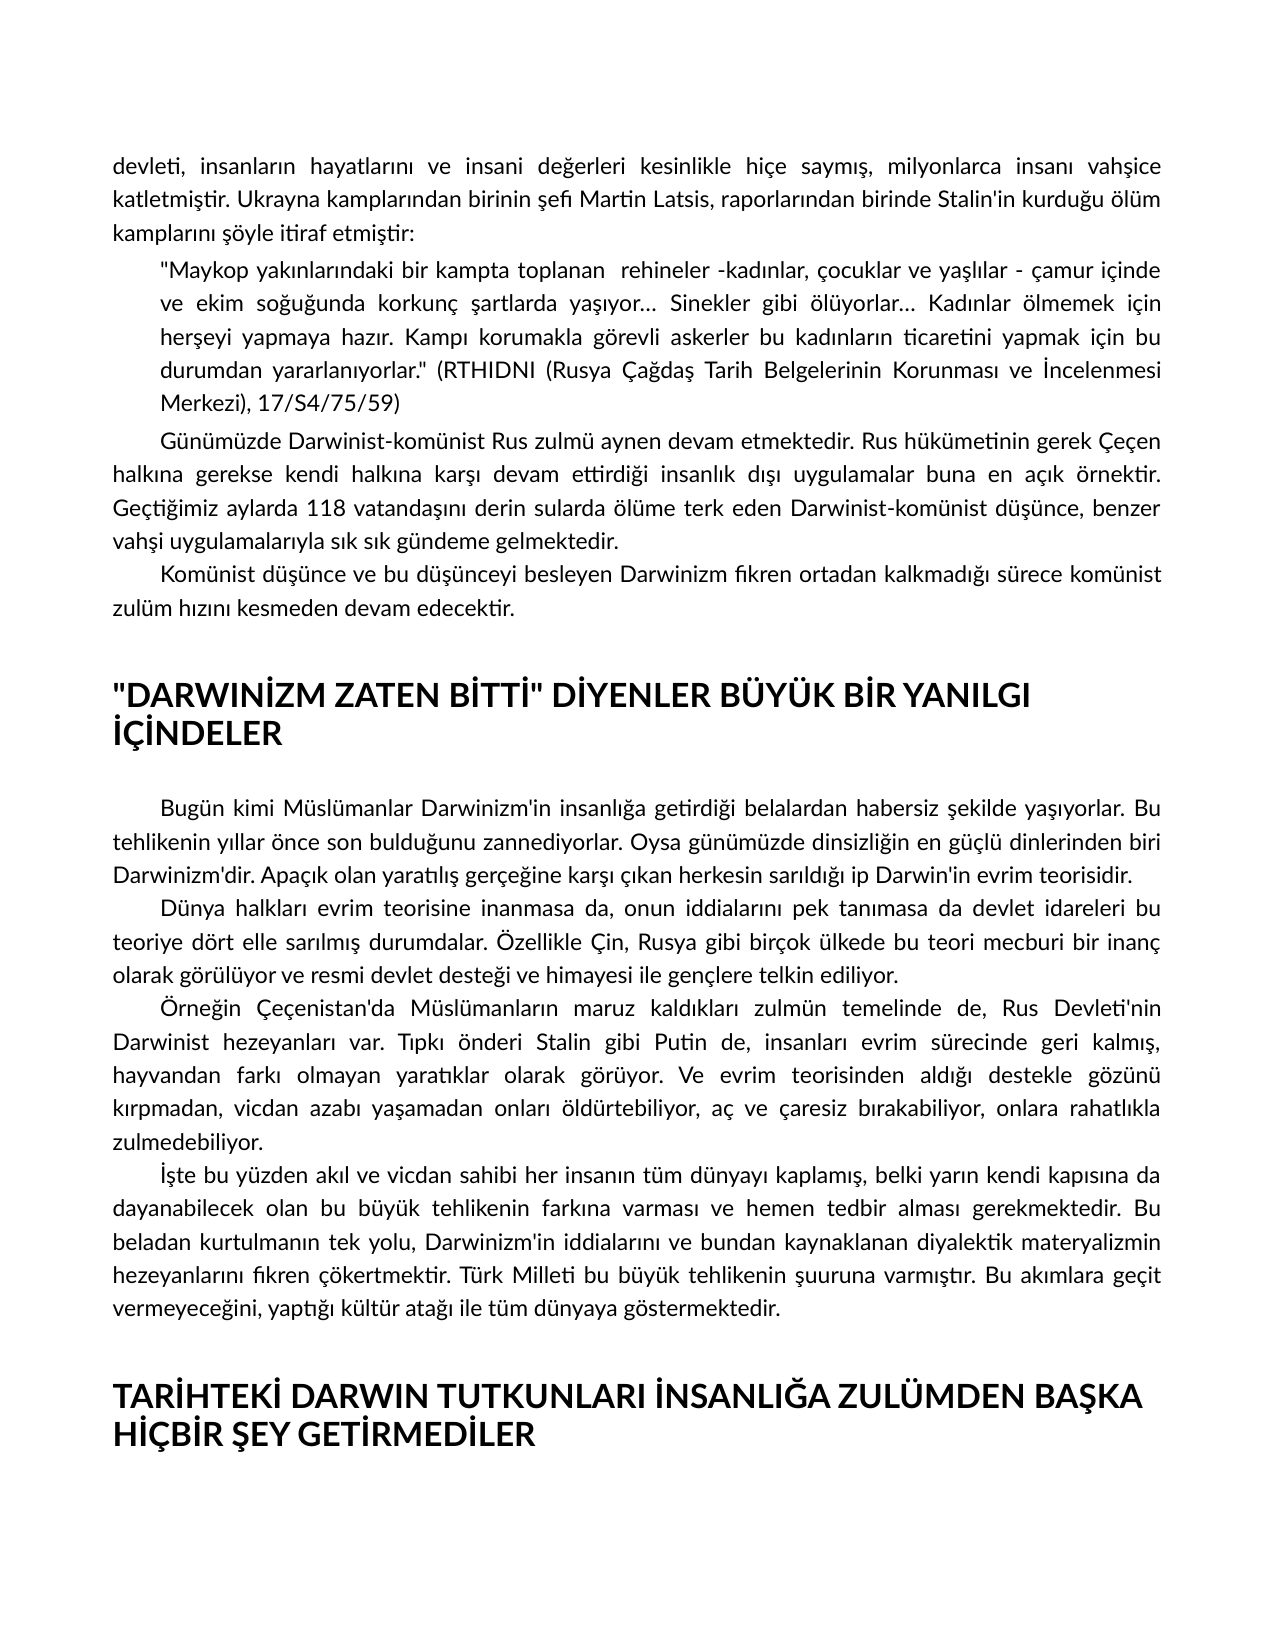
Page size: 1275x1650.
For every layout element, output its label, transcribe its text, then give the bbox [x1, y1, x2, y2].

text devleti, insanların hayatlarını ve insani değerleri kesinlikle hiçe saymış, milyonlarca insanı vahşice katletmiştir. Ukrayna kamplarından birinin şefi Martin Latsis, raporlarından birinde Stalin'in kurduğu ölüm kamplarını şöyle itiraf etmiştir: [112, 148, 1162, 248]
text İşte bu yüzden akıl ve vicdan sahibi her insanın tüm dünyayı kaplamış, belki yarın kendi kapısına da dayanabilecek olan bu büyük tehlikenin farkına varması ve hemen tedbir alması gerekmektedir. Bu beladan kurtulmanın tek yolu, Darwinizm'in iddialarını ve bundan kaynaklanan diyalektik materyalizmin hezeyanlarını fikren çökertmektir. Türk Milleti bu büyük tehlikenin şuuruna varmıştır. Bu akımlara geçit vermeyeceğini, yaptığı kültür atağı ile tüm dünyaya göstermektedir. [112, 1157, 1162, 1323]
text Dünya halkları evrim teorisine inanmasa da, onun iddialarını pek tanımasa da devlet idareleri bu teoriye dört elle sarılmış durumdalar. Özellikle Çin, Rusya gibi birçok ülkede bu teori mecburi bir inanç olarak görülüyor ve resmi devlet desteği ve himayesi ile gençlere telkin ediliyor. [112, 890, 1162, 990]
text TARİHTEKİ DARWIN TUTKUNLARI İNSANLIĞA ZULÜMDEN BAŞKA HİÇBİR ŞEY GETİRMEDİLER [112, 1378, 1162, 1453]
text "Maykop yakınlarındaki bir kampta toplanan rehineler -kadınlar, çocuklar ve yaşlılar - çamur içinde ve ekim soğuğunda korkunç şartlarda yaşıyor… Sinekler gibi ölüyorlar… Kadınlar ölmemek için herşeyi yapmaya hazır. Kampı korumakla görevli askerler bu kadınların ticaretini yapmak için bu durumdan yararlanıyorlar." (RTHIDNI (Rusya Çağdaş Tarih Belgelerinin Korunması ve İncelenmesi Merkezi), 17/S4/75/59) [160, 252, 1162, 418]
text Bugün kimi Müslümanlar Darwinizm'in insanlığa getirdiği belalardan habersiz şekilde yaşıyorlar. Bu tehlikenin yıllar önce son bulduğunu zannediyorlar. Oysa günümüzde dinsizliğin en güçlü dinlerinden biri Darwinizm'dir. Apaçık olan yaratılış gerçeğine karşı çıkan herkesin sarıldığı ip Darwin'in evrim teorisidir. [112, 790, 1162, 890]
text Örneğin Çeçenistan'da Müslümanların maruz kaldıkları zulmün temelinde de, Rus Devleti'nin Darwinist hezeyanları var. Tıpkı önderi Stalin gibi Putin de, insanları evrim sürecinde geri kalmış, hayvandan farkı olmayan yaratıklar olarak görüyor. Ve evrim teorisinden aldığı destekle gözünü kırpmadan, vicdan azabı yaşamadan onları öldürtebiliyor, aç ve çaresiz bırakabiliyor, onlara rahatlıkla zulmedebiliyor. [112, 990, 1162, 1157]
text Komünist düşünce ve bu düşünceyi besleyen Darwinizm fikren ortadan kalkmadığı sürece komünist zulüm hızını kesmeden devam edecektir. [112, 556, 1162, 623]
text "DARWINİZM ZATEN BİTTİ" DİYENLER BÜYÜK BİR YANILGI İÇİNDELER [112, 678, 1162, 753]
text Günümüzde Darwinist-komünist Rus zulmü aynen devam etmektedir. Rus hükümetinin gerek Çeçen halkına gerekse kendi halkına karşı devam ettirdiği insanlık dışı uygulamalar buna en açık örnektir. Geçtiğimiz aylarda 118 vatandaşını derin sularda ölüme terk eden Darwinist-komünist düşünce, benzer vahşi uygulamalarıyla sık sık gündeme gelmektedir. [112, 423, 1162, 556]
